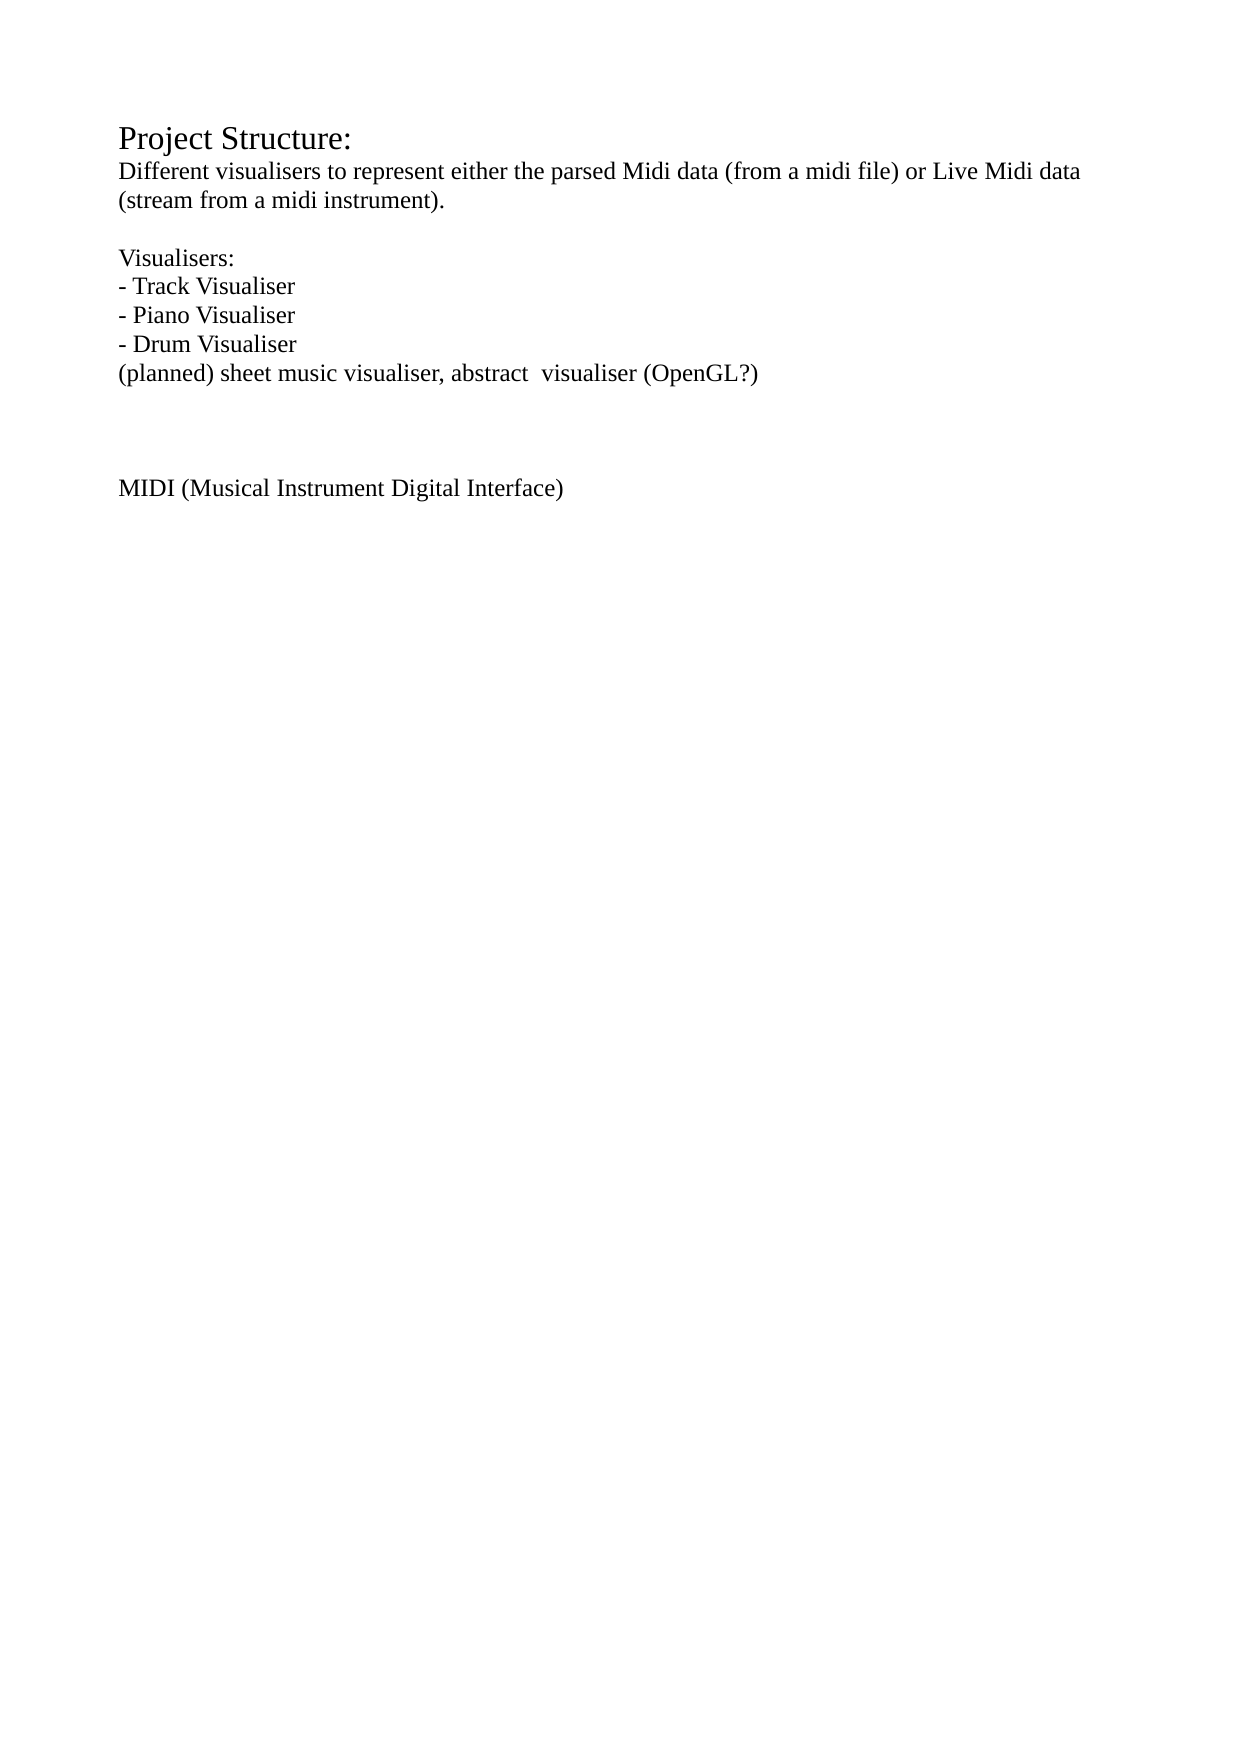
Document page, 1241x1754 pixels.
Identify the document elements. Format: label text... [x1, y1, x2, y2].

text (planned) sheet music visualiser, abstract visualiser (OpenGL?) [118, 358, 1122, 386]
text - Drum Visualiser [118, 329, 1122, 358]
text Visualisers: [118, 243, 1122, 271]
text MIDI (Musical Instrument Digital Interface) [118, 473, 1122, 501]
text - Piano Visualiser [118, 300, 1122, 329]
text Project Structure: [118, 118, 1122, 156]
text - Track Visualiser [118, 271, 1122, 300]
text Different visualisers to represent either the parsed Midi data (from a midi file) or Live Midi data (stream from a midi instrument). [118, 156, 1122, 214]
